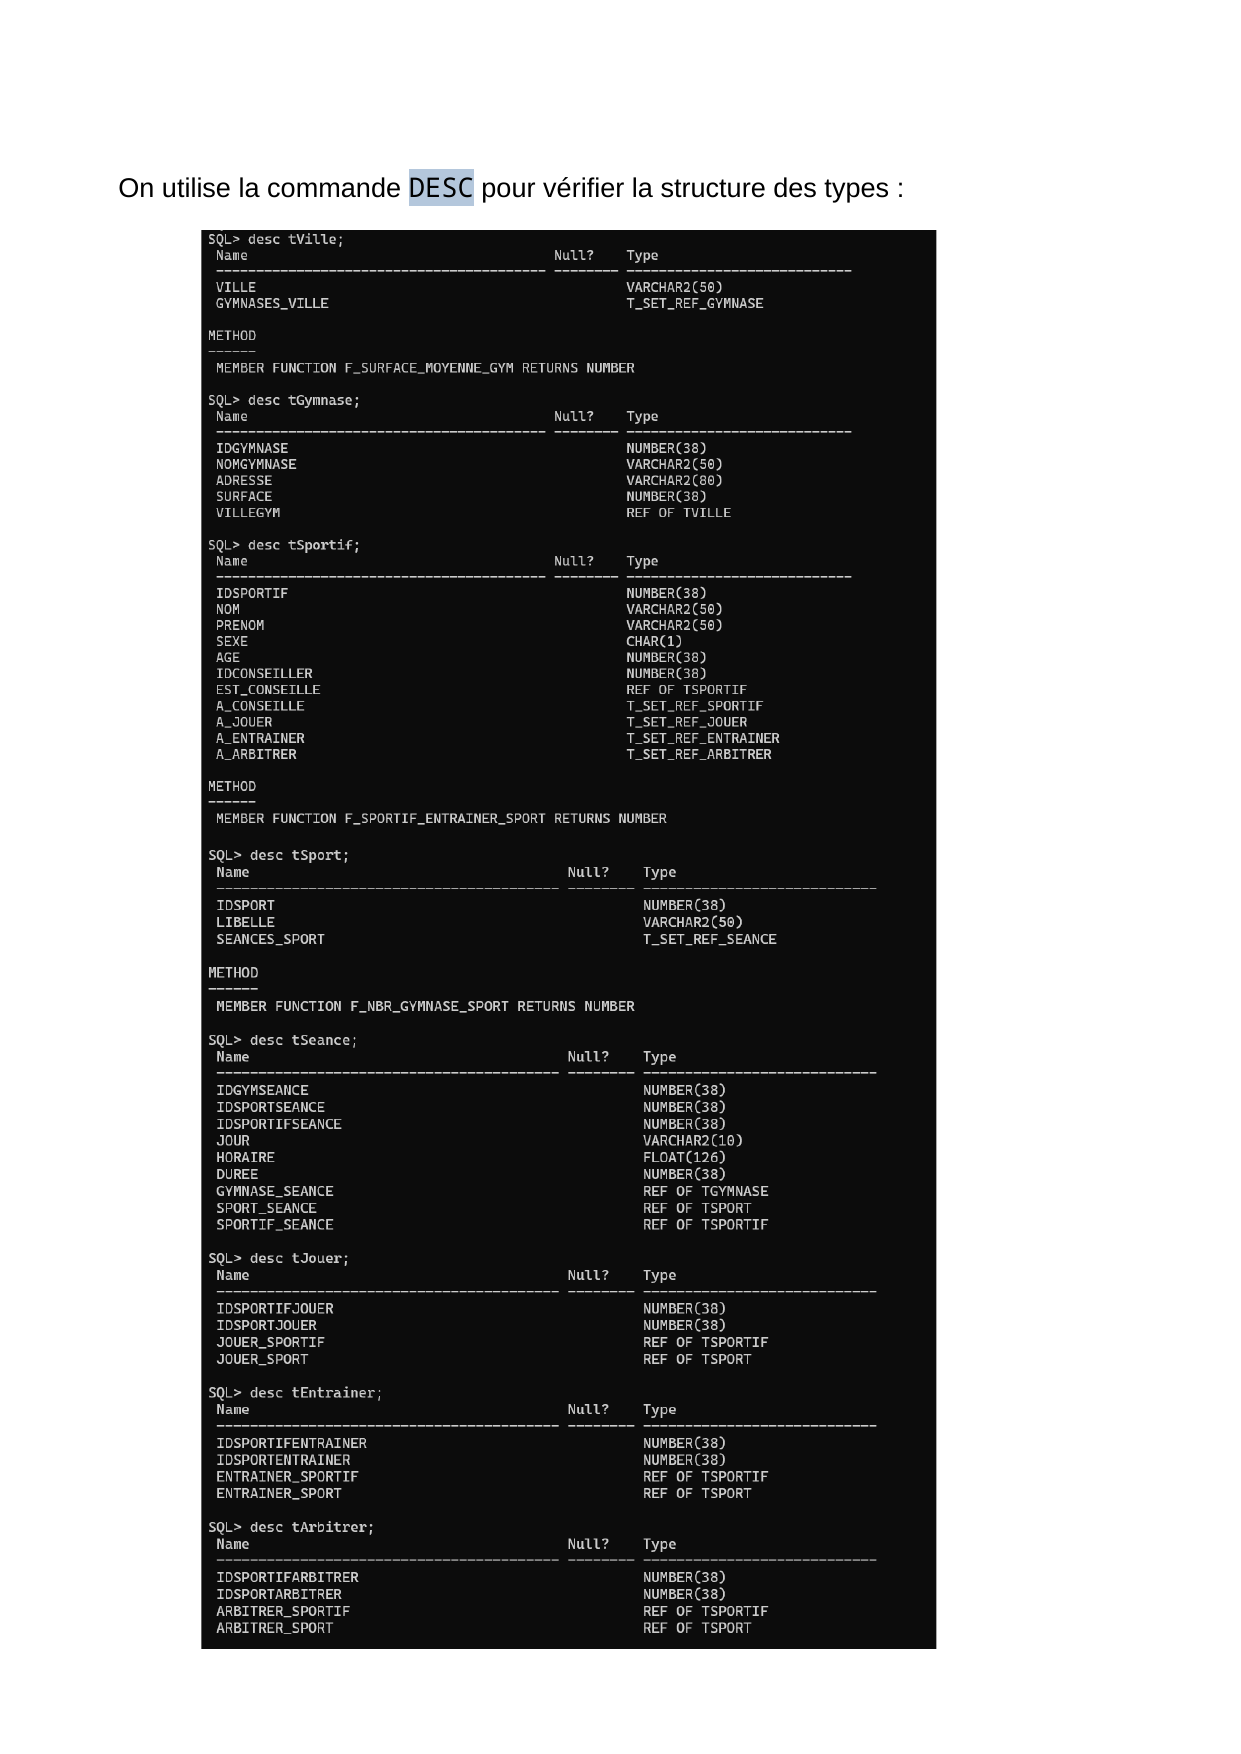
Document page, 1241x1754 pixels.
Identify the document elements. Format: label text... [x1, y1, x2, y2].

picture [201, 230, 937, 1649]
text On utilise la commande DESC pour vérifier la structure des types : [118, 169, 1122, 206]
